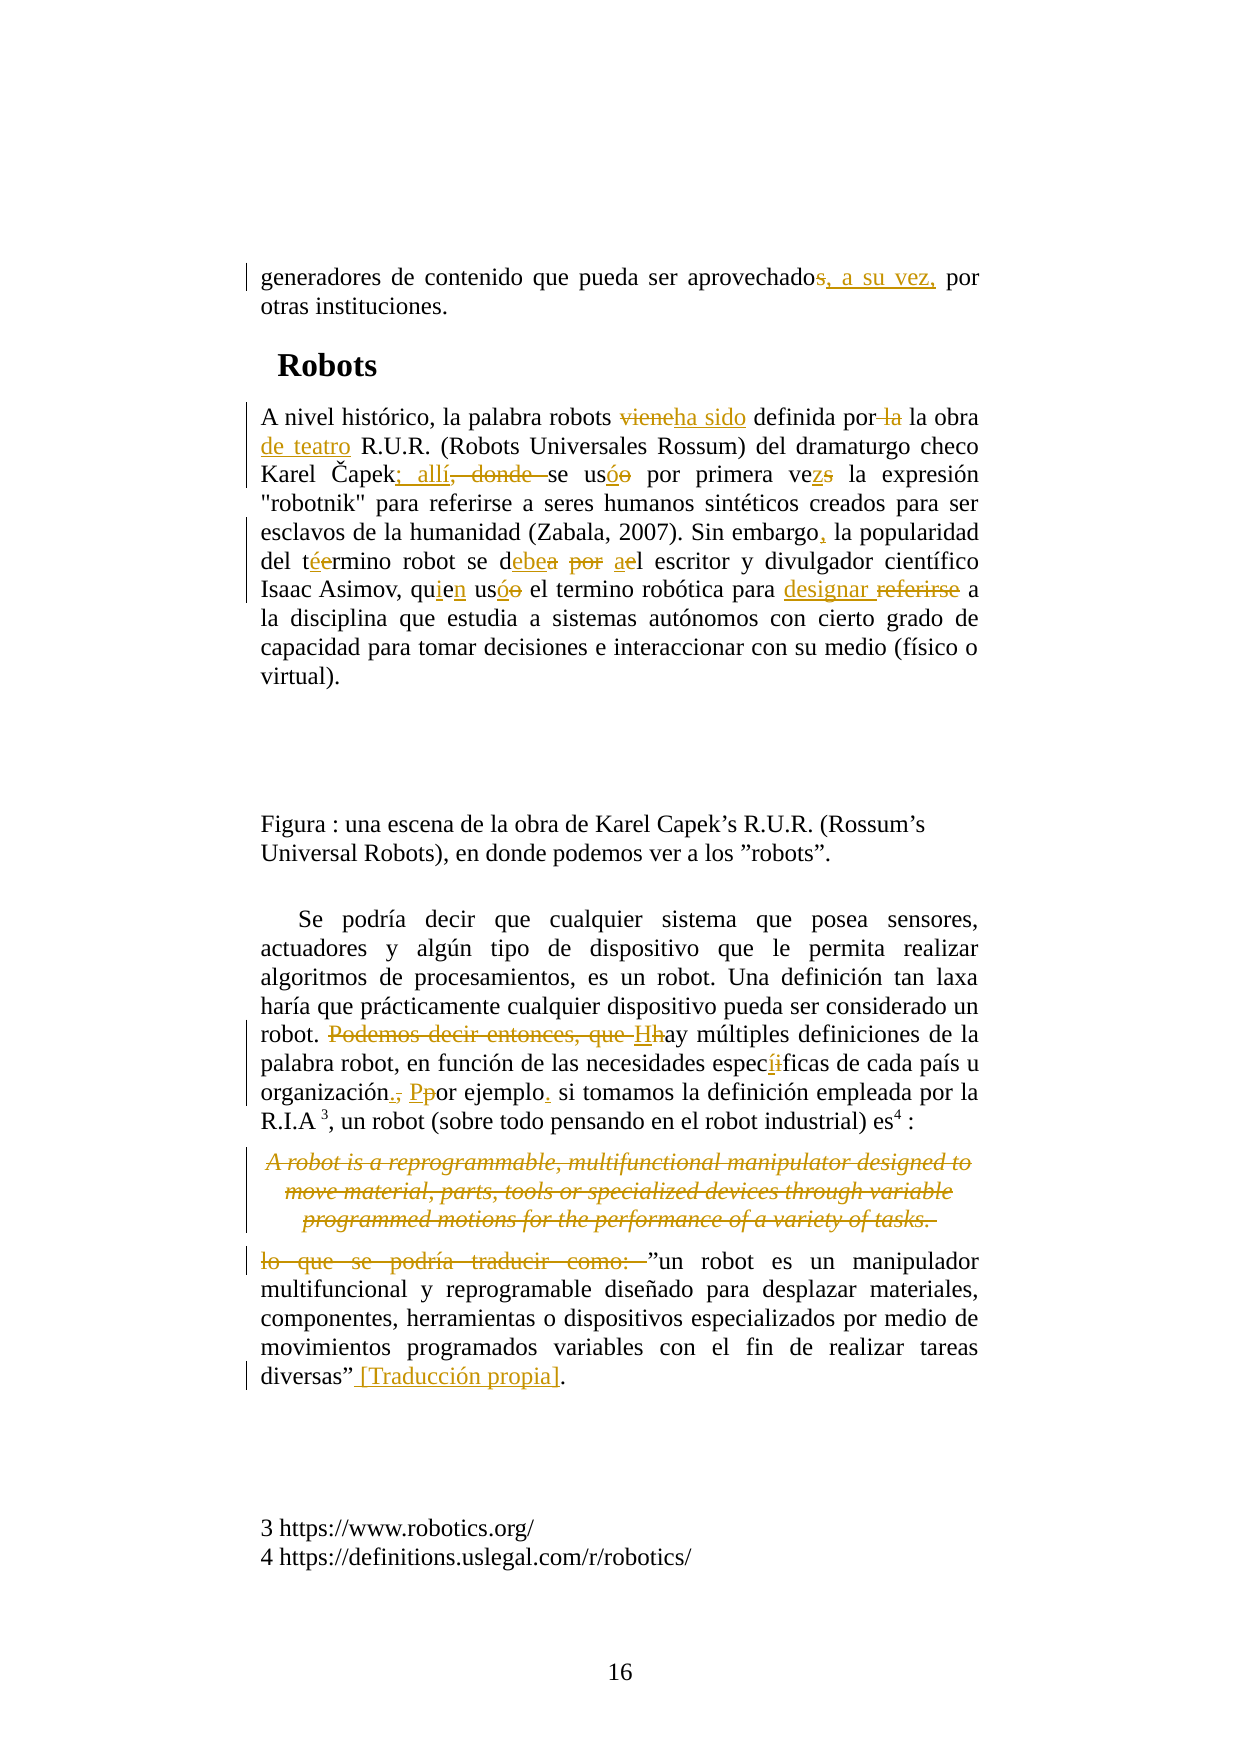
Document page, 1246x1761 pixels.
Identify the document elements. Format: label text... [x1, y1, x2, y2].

text Se podría decir que cualquier sistema que posea sensores, actuadores y algún tipo de dispositivo que le permita realizar algoritmos de procesamientos, es un robot. Una definición tan laxa haría que prácticamente cualquier dispositivo pueda ser considerado un robot. Hay múltiples definiciones de la palabra robot, en función de las necesidades específicas de cada país u organización. Por ejemplo. si tomamos la definición empleada por la R.I.A , un robot (sobre todo pensando en el robot industrial) es : [260, 904, 979, 1134]
text A nivel histórico, la palabra robots ha sido definida por la obra de teatro R.U.R. (Robots Universales Rossum) del dramaturgo checo Karel Čapek; allíse usó por primera vez la expresión "robotnik" para referirse a seres humanos sintéticos creados para ser esclavos de la humanidad (Zabala, 2007). Sin embargo, la popularidad del término robot se debe al escritor y divulgador científico Isaac Asimov, quien usó el termino robótica para designar a la disciplina que estudia a sistemas autónomos con cierto grado de capacidad para tomar decisiones e interaccionar con su medio (físico o virtual). [260, 402, 979, 689]
text https://definitions.uslegal.com/r/robotics/ [260, 1542, 979, 1571]
text generadores de contenido que pueda ser aprovechado, a su vez, por otras instituciones. [260, 262, 979, 320]
text https://www.robotics.org/ [260, 1513, 979, 1542]
text Figura : una escena de la obra de Karel Capek’s R.U.R. (Rossum’s Universal Robots), en donde podemos ver a los ”robots”. [260, 809, 979, 867]
subtitle Robots [260, 345, 979, 383]
text ”un robot es un manipulador multifuncional y reprogramable diseñado para desplazar materiales, componentes, herramientas o dispositivos especializados por medio de movimientos programados variables con el fin de realizar tareas diversas” [Traducción propia]. [260, 1147, 979, 1233]
